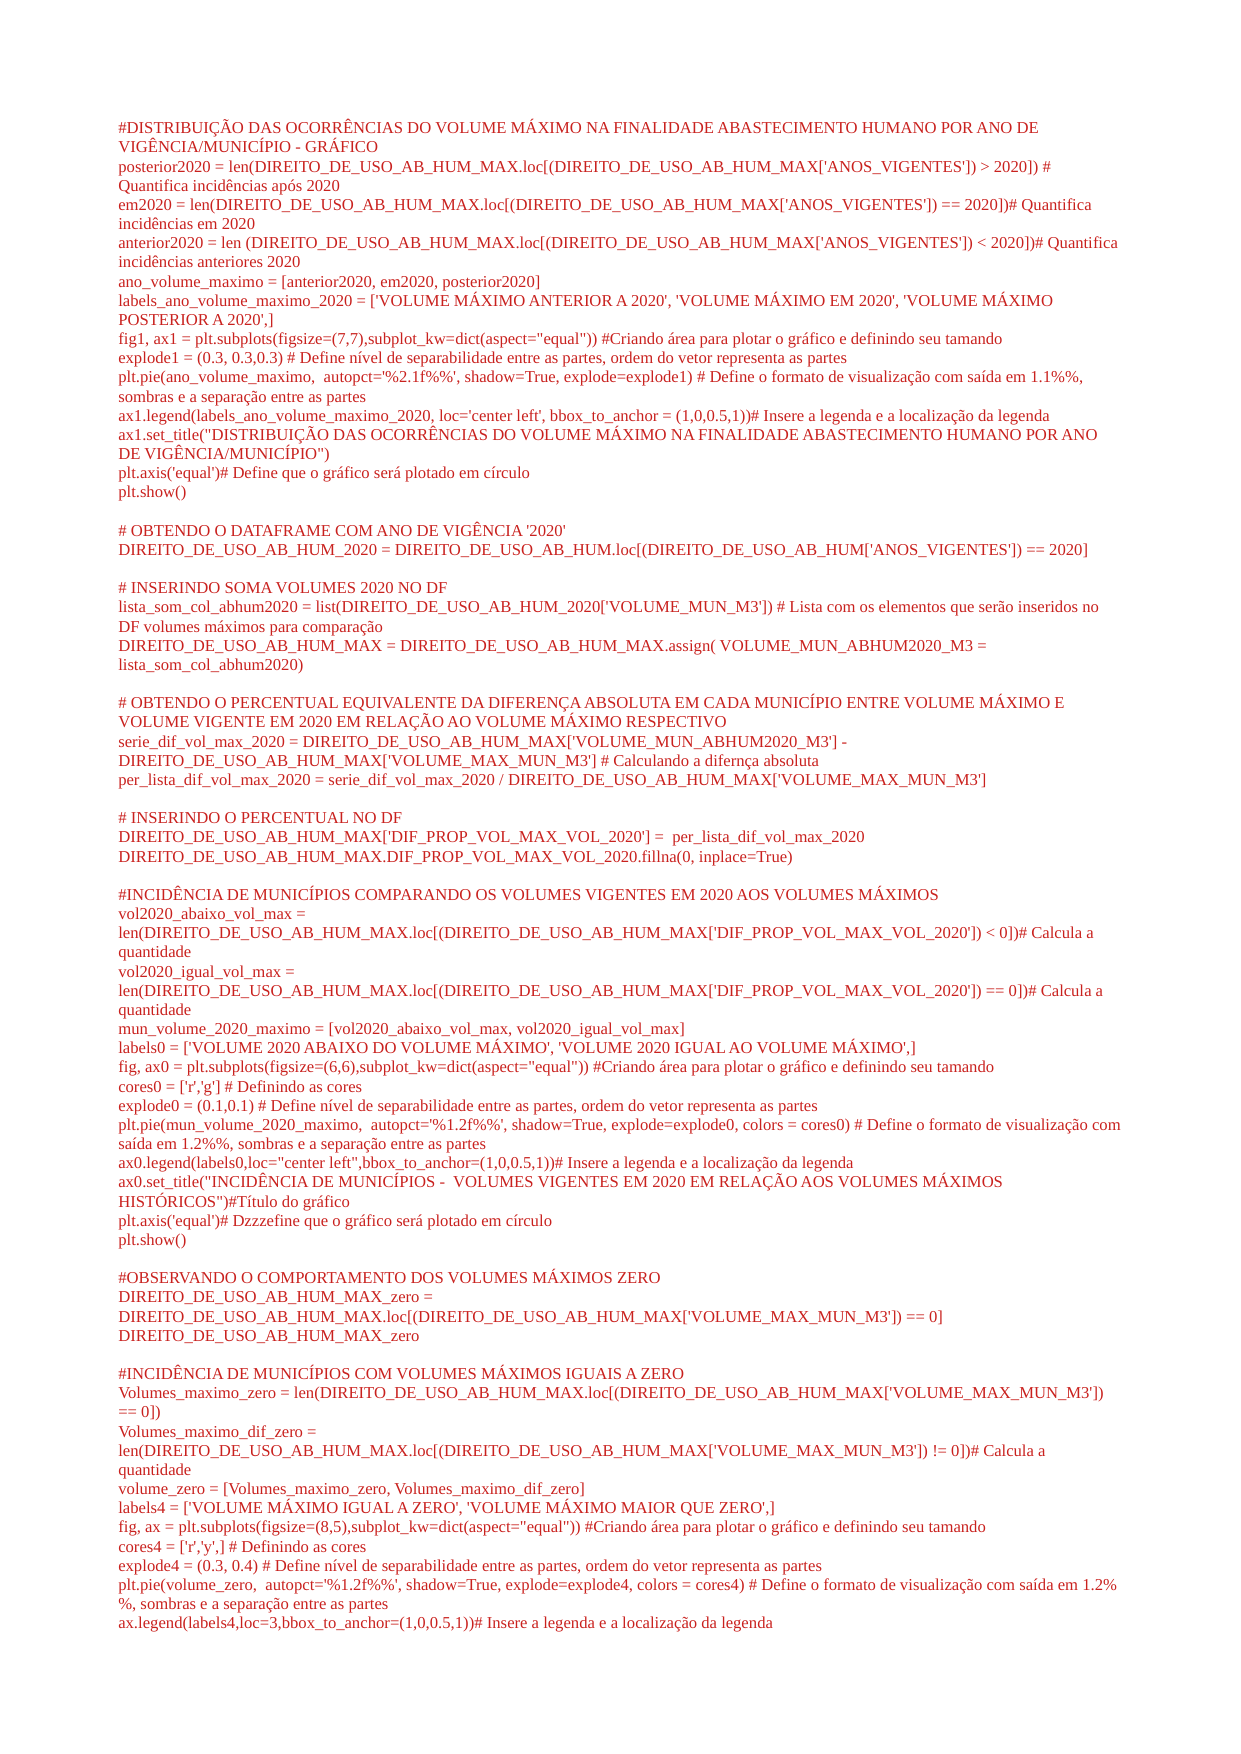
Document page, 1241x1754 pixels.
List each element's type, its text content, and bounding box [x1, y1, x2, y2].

text per_lista_dif_vol_max_2020 = serie_dif_vol_max_2020 / DIREITO_DE_USO_AB_HUM_MAX['VOLUME_MAX_MUN_M3'] [118, 770, 1122, 789]
text ax1.set_title("DISTRIBUIÇÃO DAS OCORRÊNCIAS DO VOLUME MÁXIMO NA FINALIDADE ABASTECIMENTO HUMANO POR ANO DE VIGÊNCIA/MUNICÍPIO") [118, 425, 1122, 463]
text fig, ax = plt.subplots(figsize=(8,5),subplot_kw=dict(aspect="equal")) #Criando área para plotar o gráfico e definindo seu tamando [118, 1517, 1122, 1536]
text plt.axis('equal')# Dzzzefine que o gráfico será plotado em círculo [118, 1211, 1122, 1230]
text # OBTENDO O PERCENTUAL EQUIVALENTE DA DIFERENÇA ABSOLUTA EM CADA MUNICÍPIO ENTRE VOLUME MÁXIMO E VOLUME VIGENTE EM 2020 EM RELAÇÃO AO VOLUME MÁXIMO RESPECTIVO [118, 693, 1122, 731]
text em2020 = len(DIREITO_DE_USO_AB_HUM_MAX.loc[(DIREITO_DE_USO_AB_HUM_MAX['ANOS_VIGENTES']) == 2020])# Quantifica incidências em 2020 [118, 195, 1122, 233]
text plt.show() [118, 482, 1122, 501]
text DIREITO_DE_USO_AB_HUM_MAX_zero = DIREITO_DE_USO_AB_HUM_MAX.loc[(DIREITO_DE_USO_AB_HUM_MAX['VOLUME_MAX_MUN_M3']) == 0] [118, 1287, 1122, 1326]
text ano_volume_maximo = [anterior2020, em2020, posterior2020] [118, 271, 1122, 291]
text vol2020_abaixo_vol_max = len(DIREITO_DE_USO_AB_HUM_MAX.loc[(DIREITO_DE_USO_AB_HUM_MAX['DIF_PROP_VOL_MAX_VOL_2020']) < 0])# Calcula a quantidade [118, 904, 1122, 961]
text cores4 = ['r','y',] # Definindo as cores [118, 1536, 1122, 1556]
text Volumes_maximo_dif_zero = len(DIREITO_DE_USO_AB_HUM_MAX.loc[(DIREITO_DE_USO_AB_HUM_MAX['VOLUME_MAX_MUN_M3']) != 0])# Calcula a quantidade [118, 1421, 1122, 1479]
text explode4 = (0.3, 0.4) # Define nível de separabilidade entre as partes, ordem do vetor representa as partes [118, 1556, 1122, 1575]
text plt.show() [118, 1230, 1122, 1249]
text #INCIDÊNCIA DE MUNICÍPIOS COMPARANDO OS VOLUMES VIGENTES EM 2020 AOS VOLUMES MÁXIMOS [118, 885, 1122, 904]
text DIREITO_DE_USO_AB_HUM_MAX['DIF_PROP_VOL_MAX_VOL_2020'] = per_lista_dif_vol_max_2020 [118, 827, 1122, 846]
text #OBSERVANDO O COMPORTAMENTO DOS VOLUMES MÁXIMOS ZERO [118, 1268, 1122, 1287]
text ax.legend(labels4,loc=3,bbox_to_anchor=(1,0,0.5,1))# Insere a legenda e a localização da legenda [118, 1613, 1122, 1632]
text plt.pie(ano_volume_maximo, autopct='%2.1f%%', shadow=True, explode=explode1) # Define o formato de visualização com saída em 1.1%%, sombras e a separação entre as partes [118, 367, 1122, 406]
text cores0 = ['r','g'] # Definindo as cores [118, 1076, 1122, 1096]
text #INCIDÊNCIA DE MUNICÍPIOS COM VOLUMES MÁXIMOS IGUAIS A ZERO [118, 1364, 1122, 1383]
text ax1.legend(labels_ano_volume_maximo_2020, loc='center left', bbox_to_anchor = (1,0,0.5,1))# Insere a legenda e a localização da legenda [118, 406, 1122, 425]
text plt.pie(mun_volume_2020_maximo, autopct='%1.2f%%', shadow=True, explode=explode0, colors = cores0) # Define o formato de visualização com saída em 1.2%%, sombras e a separação entre as partes [118, 1115, 1122, 1153]
text fig1, ax1 = plt.subplots(figsize=(7,7),subplot_kw=dict(aspect="equal")) #Criando área para plotar o gráfico e definindo seu tamando [118, 329, 1122, 348]
text vol2020_igual_vol_max = len(DIREITO_DE_USO_AB_HUM_MAX.loc[(DIREITO_DE_USO_AB_HUM_MAX['DIF_PROP_VOL_MAX_VOL_2020']) == 0])# Calcula a quantidade [118, 961, 1122, 1019]
text ax0.legend(labels0,loc="center left",bbox_to_anchor=(1,0,0.5,1))# Insere a legenda e a localização da legenda [118, 1153, 1122, 1172]
text plt.axis('equal')# Define que o gráfico será plotado em círculo [118, 463, 1122, 482]
text Volumes_maximo_zero = len(DIREITO_DE_USO_AB_HUM_MAX.loc[(DIREITO_DE_USO_AB_HUM_MAX['VOLUME_MAX_MUN_M3']) == 0]) [118, 1383, 1122, 1421]
text posterior2020 = len(DIREITO_DE_USO_AB_HUM_MAX.loc[(DIREITO_DE_USO_AB_HUM_MAX['ANOS_VIGENTES']) > 2020]) # Quantifica incidências após 2020 [118, 156, 1122, 195]
text lista_som_col_abhum2020 = list(DIREITO_DE_USO_AB_HUM_2020['VOLUME_MUN_M3']) # Lista com os elementos que serão inseridos no DF volumes máximos para comparação [118, 597, 1122, 636]
text plt.pie(volume_zero, autopct='%1.2f%%', shadow=True, explode=explode4, colors = cores4) # Define o formato de visualização com saída em 1.2%%, sombras e a separação entre as partes [118, 1575, 1122, 1613]
text DIREITO_DE_USO_AB_HUM_MAX.DIF_PROP_VOL_MAX_VOL_2020.fillna(0, inplace=True) [118, 846, 1122, 866]
text labels0 = ['VOLUME 2020 ABAIXO DO VOLUME MÁXIMO', 'VOLUME 2020 IGUAL AO VOLUME MÁXIMO',] [118, 1038, 1122, 1057]
text ax0.set_title("INCIDÊNCIA DE MUNICÍPIOS - VOLUMES VIGENTES EM 2020 EM RELAÇÃO AOS VOLUMES MÁXIMOS HISTÓRICOS")#Título do gráfico [118, 1172, 1122, 1211]
text anterior2020 = len (DIREITO_DE_USO_AB_HUM_MAX.loc[(DIREITO_DE_USO_AB_HUM_MAX['ANOS_VIGENTES']) < 2020])# Quantifica incidências anteriores 2020 [118, 233, 1122, 271]
text fig, ax0 = plt.subplots(figsize=(6,6),subplot_kw=dict(aspect="equal")) #Criando área para plotar o gráfico e definindo seu tamando [118, 1057, 1122, 1076]
text labels4 = ['VOLUME MÁXIMO IGUAL A ZERO', 'VOLUME MÁXIMO MAIOR QUE ZERO',] [118, 1498, 1122, 1517]
text explode0 = (0.1,0.1) # Define nível de separabilidade entre as partes, ordem do vetor representa as partes [118, 1096, 1122, 1115]
text explode1 = (0.3, 0.3,0.3) # Define nível de separabilidade entre as partes, ordem do vetor representa as partes [118, 348, 1122, 367]
text DIREITO_DE_USO_AB_HUM_MAX = DIREITO_DE_USO_AB_HUM_MAX.assign( VOLUME_MUN_ABHUM2020_M3 = lista_som_col_abhum2020) [118, 636, 1122, 674]
text mun_volume_2020_maximo = [vol2020_abaixo_vol_max, vol2020_igual_vol_max] [118, 1019, 1122, 1038]
text volume_zero = [Volumes_maximo_zero, Volumes_maximo_dif_zero] [118, 1479, 1122, 1498]
text # INSERINDO SOMA VOLUMES 2020 NO DF [118, 578, 1122, 597]
text serie_dif_vol_max_2020 = DIREITO_DE_USO_AB_HUM_MAX['VOLUME_MUN_ABHUM2020_M3'] - DIREITO_DE_USO_AB_HUM_MAX['VOLUME_MAX_MUN_M3'] # Calculando a difernça absoluta [118, 731, 1122, 770]
text DIREITO_DE_USO_AB_HUM_2020 = DIREITO_DE_USO_AB_HUM.loc[(DIREITO_DE_USO_AB_HUM['ANOS_VIGENTES']) == 2020] [118, 540, 1122, 559]
text labels_ano_volume_maximo_2020 = ['VOLUME MÁXIMO ANTERIOR A 2020', 'VOLUME MÁXIMO EM 2020', 'VOLUME MÁXIMO POSTERIOR A 2020',] [118, 291, 1122, 329]
text # INSERINDO O PERCENTUAL NO DF [118, 808, 1122, 827]
text DIREITO_DE_USO_AB_HUM_MAX_zero [118, 1326, 1122, 1345]
text # OBTENDO O DATAFRAME COM ANO DE VIGÊNCIA '2020' [118, 521, 1122, 540]
text #DISTRIBUIÇÃO DAS OCORRÊNCIAS DO VOLUME MÁXIMO NA FINALIDADE ABASTECIMENTO HUMANO POR ANO DE VIGÊNCIA/MUNICÍPIO - GRÁFICO [118, 118, 1122, 156]
